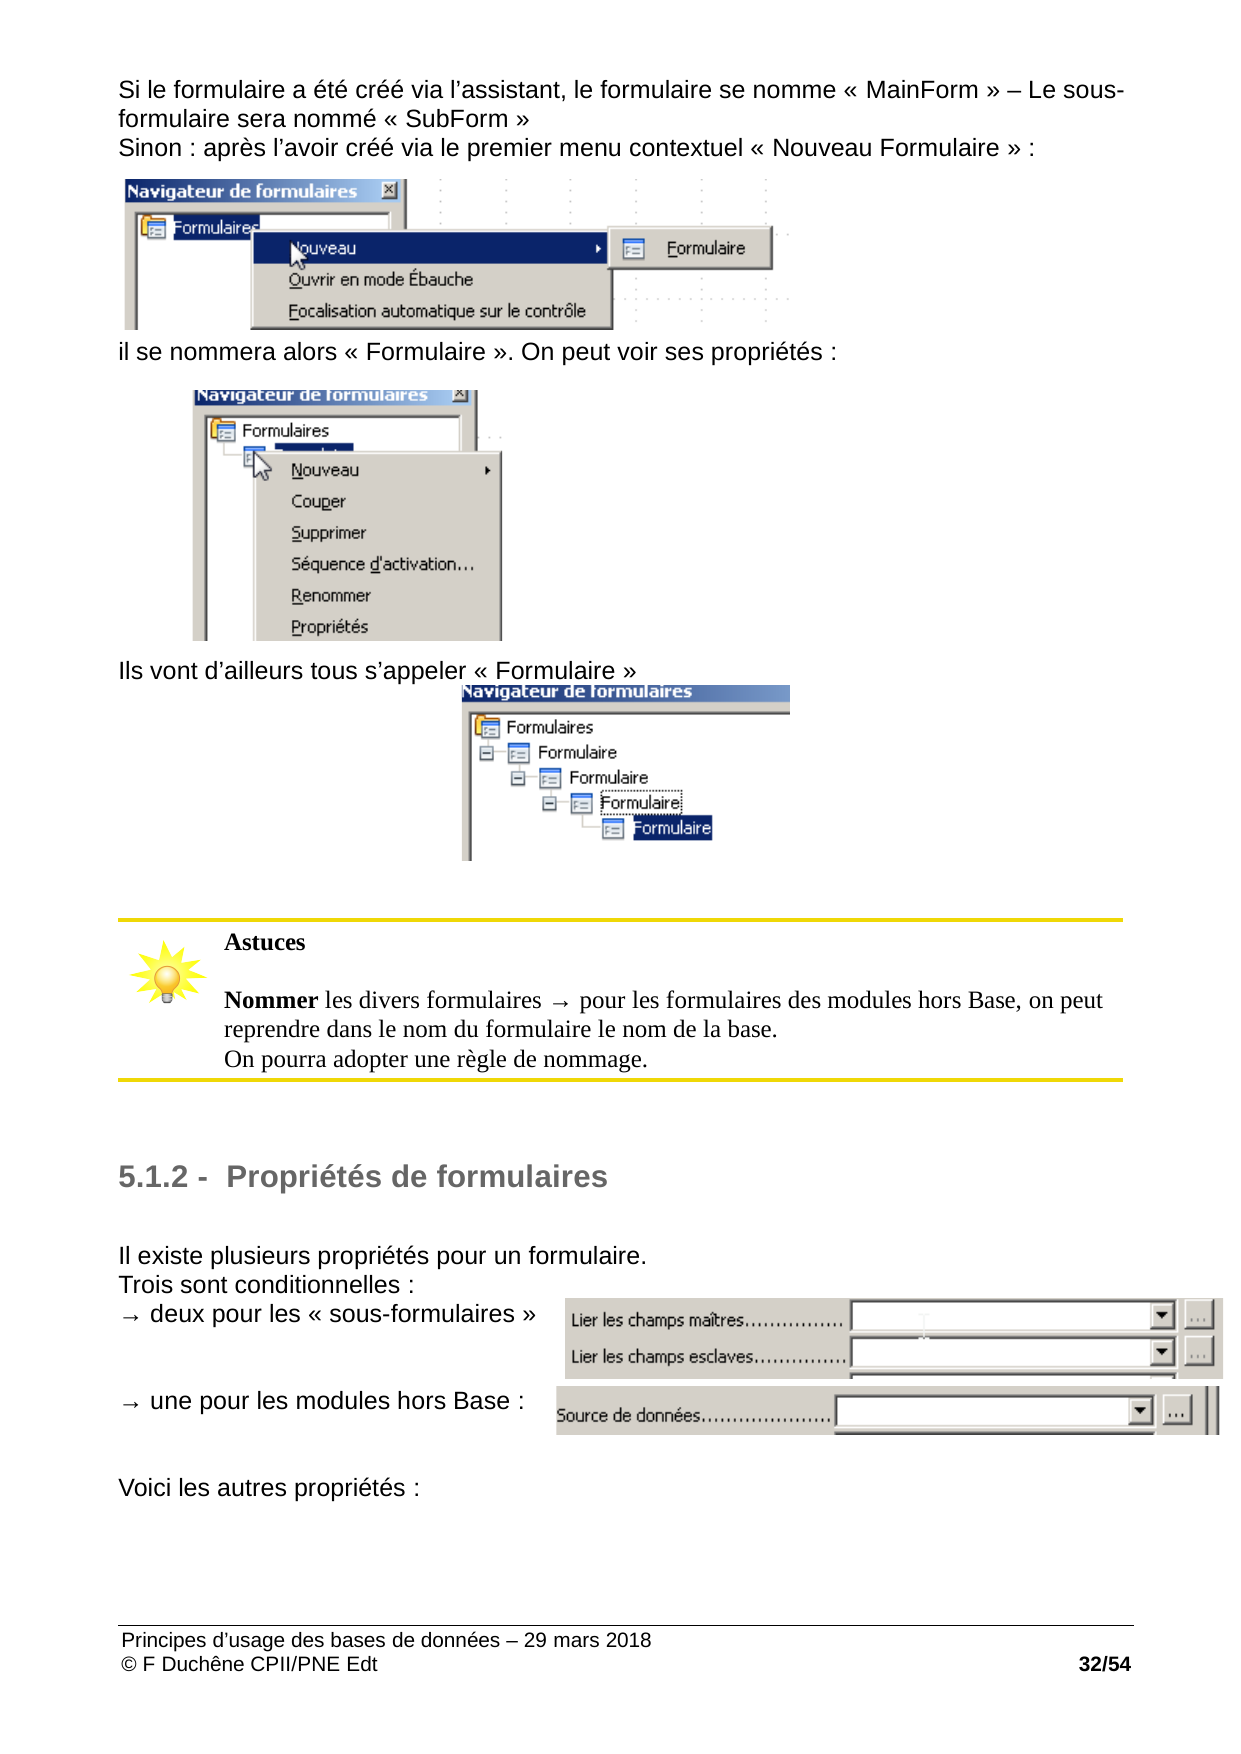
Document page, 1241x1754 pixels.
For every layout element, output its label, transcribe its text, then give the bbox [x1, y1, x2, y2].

table_header [118, 922, 218, 1078]
picture [556, 1386, 1221, 1435]
text Il existe plusieurs propriétés pour un formulaire. [118, 1241, 1134, 1270]
text il se nommera alors « Formulaire ». On peut voir ses propriétés : [118, 337, 1134, 366]
picture [461, 685, 790, 861]
text Trois sont conditionnelles : [118, 1270, 1134, 1299]
text → une pour les modules hors Base : [118, 1386, 556, 1415]
text Ils vont d’ailleurs tous s’appeler « Formulaire » [118, 656, 1134, 685]
text Sinon : après l’avoir créé via le premier menu contextuel « Nouveau Formulaire » : [118, 133, 1134, 162]
text → deux pour les « sous-formulaires » [118, 1299, 565, 1328]
subtitle Propriétés de formulaires [118, 1158, 1134, 1194]
picture [123, 927, 213, 1016]
text Voici les autres propriétés : [118, 1473, 1134, 1502]
picture [192, 390, 503, 641]
picture [565, 1298, 1224, 1379]
text Si le formulaire a été créé via l’assistant, le formulaire se nomme « MainForm » – Le sous-formulaire sera nommé « SubForm » [118, 75, 1134, 133]
picture [124, 179, 792, 330]
table_header Astuces Nommer les divers formulaires → pour les formulaires des modules hors Base, on peut reprendre dans le nom du formulaire le nom de la base. On pourra adopter une règle de nommage. [218, 922, 1123, 1078]
